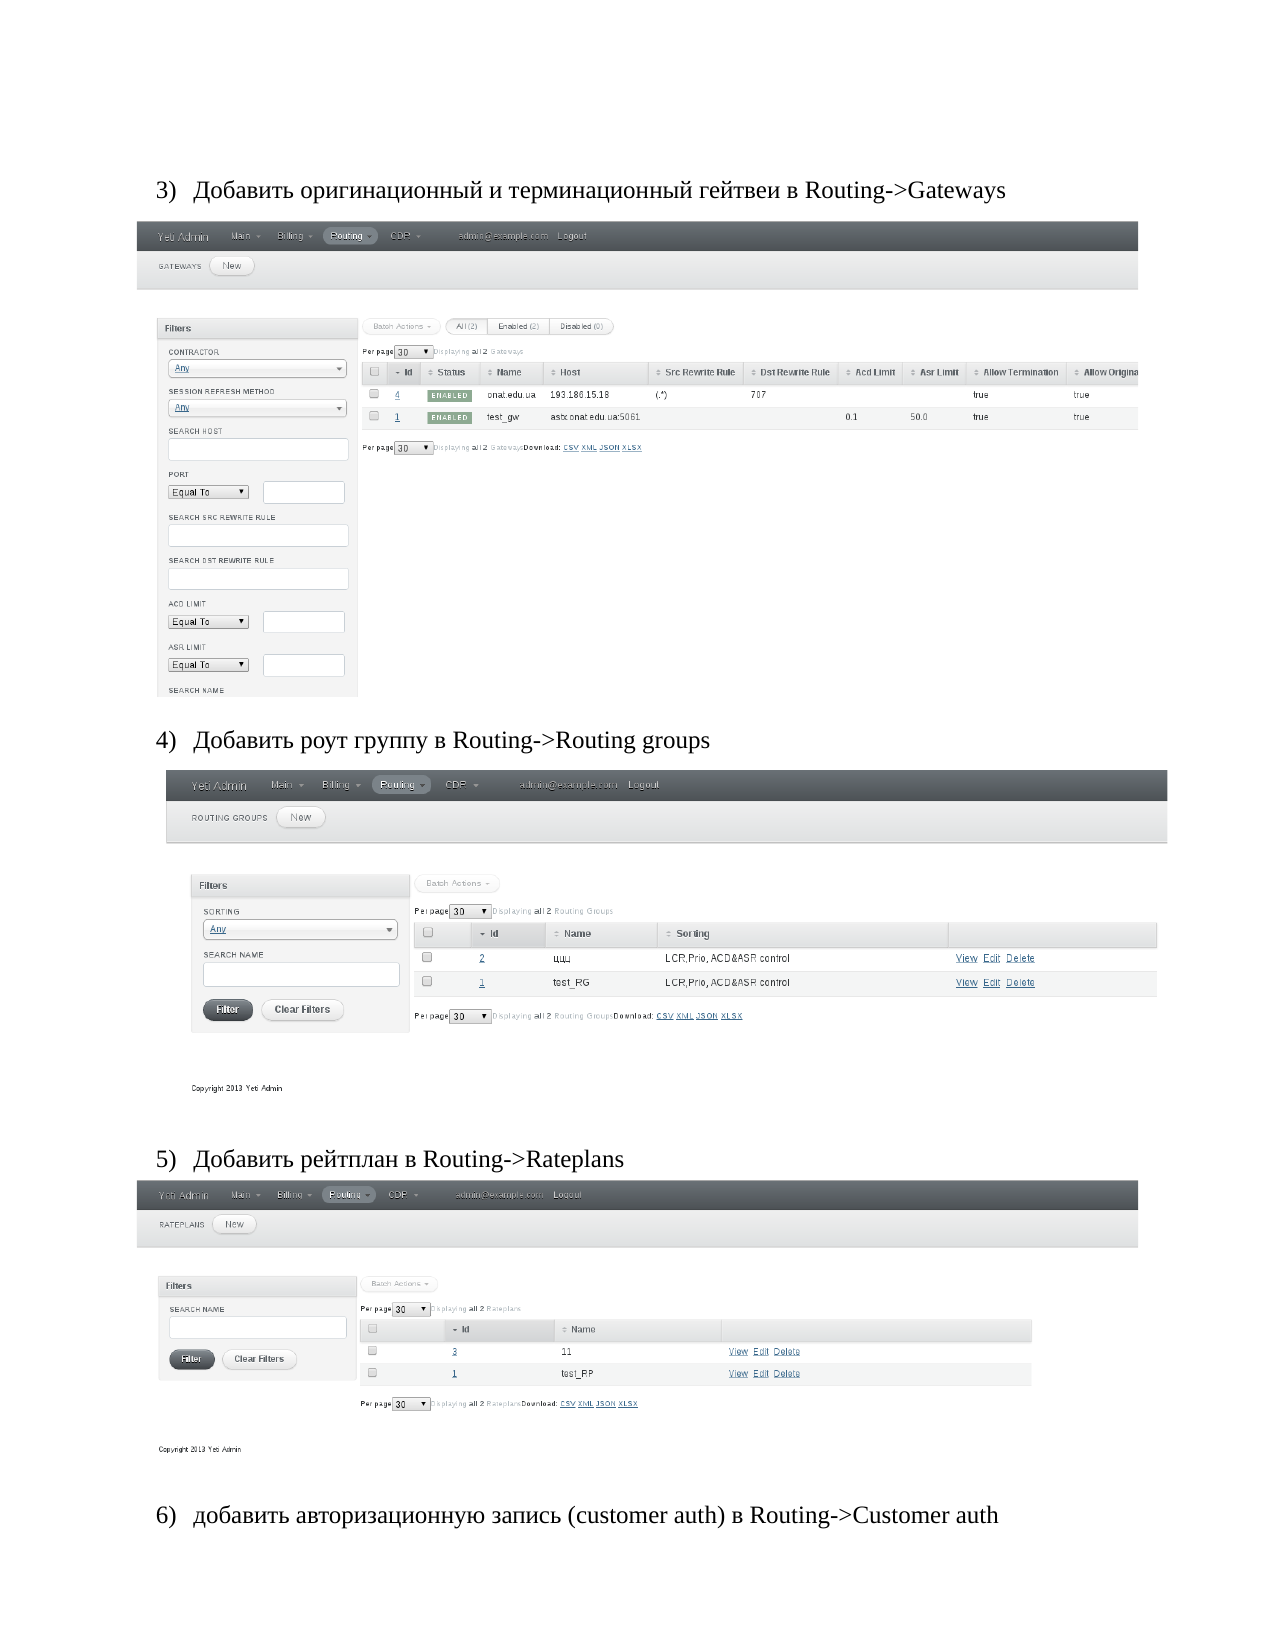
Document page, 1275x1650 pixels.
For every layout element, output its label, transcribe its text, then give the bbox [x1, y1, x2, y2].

picture [136, 1180, 1139, 1472]
picture [136, 221, 1139, 697]
list Добавить оригинационный и терминационный гейтвеи в Routing->Gateways [156, 176, 1157, 204]
picture [166, 770, 1168, 1115]
list Добавить роут группу в Routing->Routing groups [156, 726, 1157, 754]
list добавить авторизационную запись (customer auth) в Routing->Customer auth [156, 1500, 1157, 1529]
list Добавить рейтплан в Routing->Rateplans [156, 1144, 1157, 1172]
